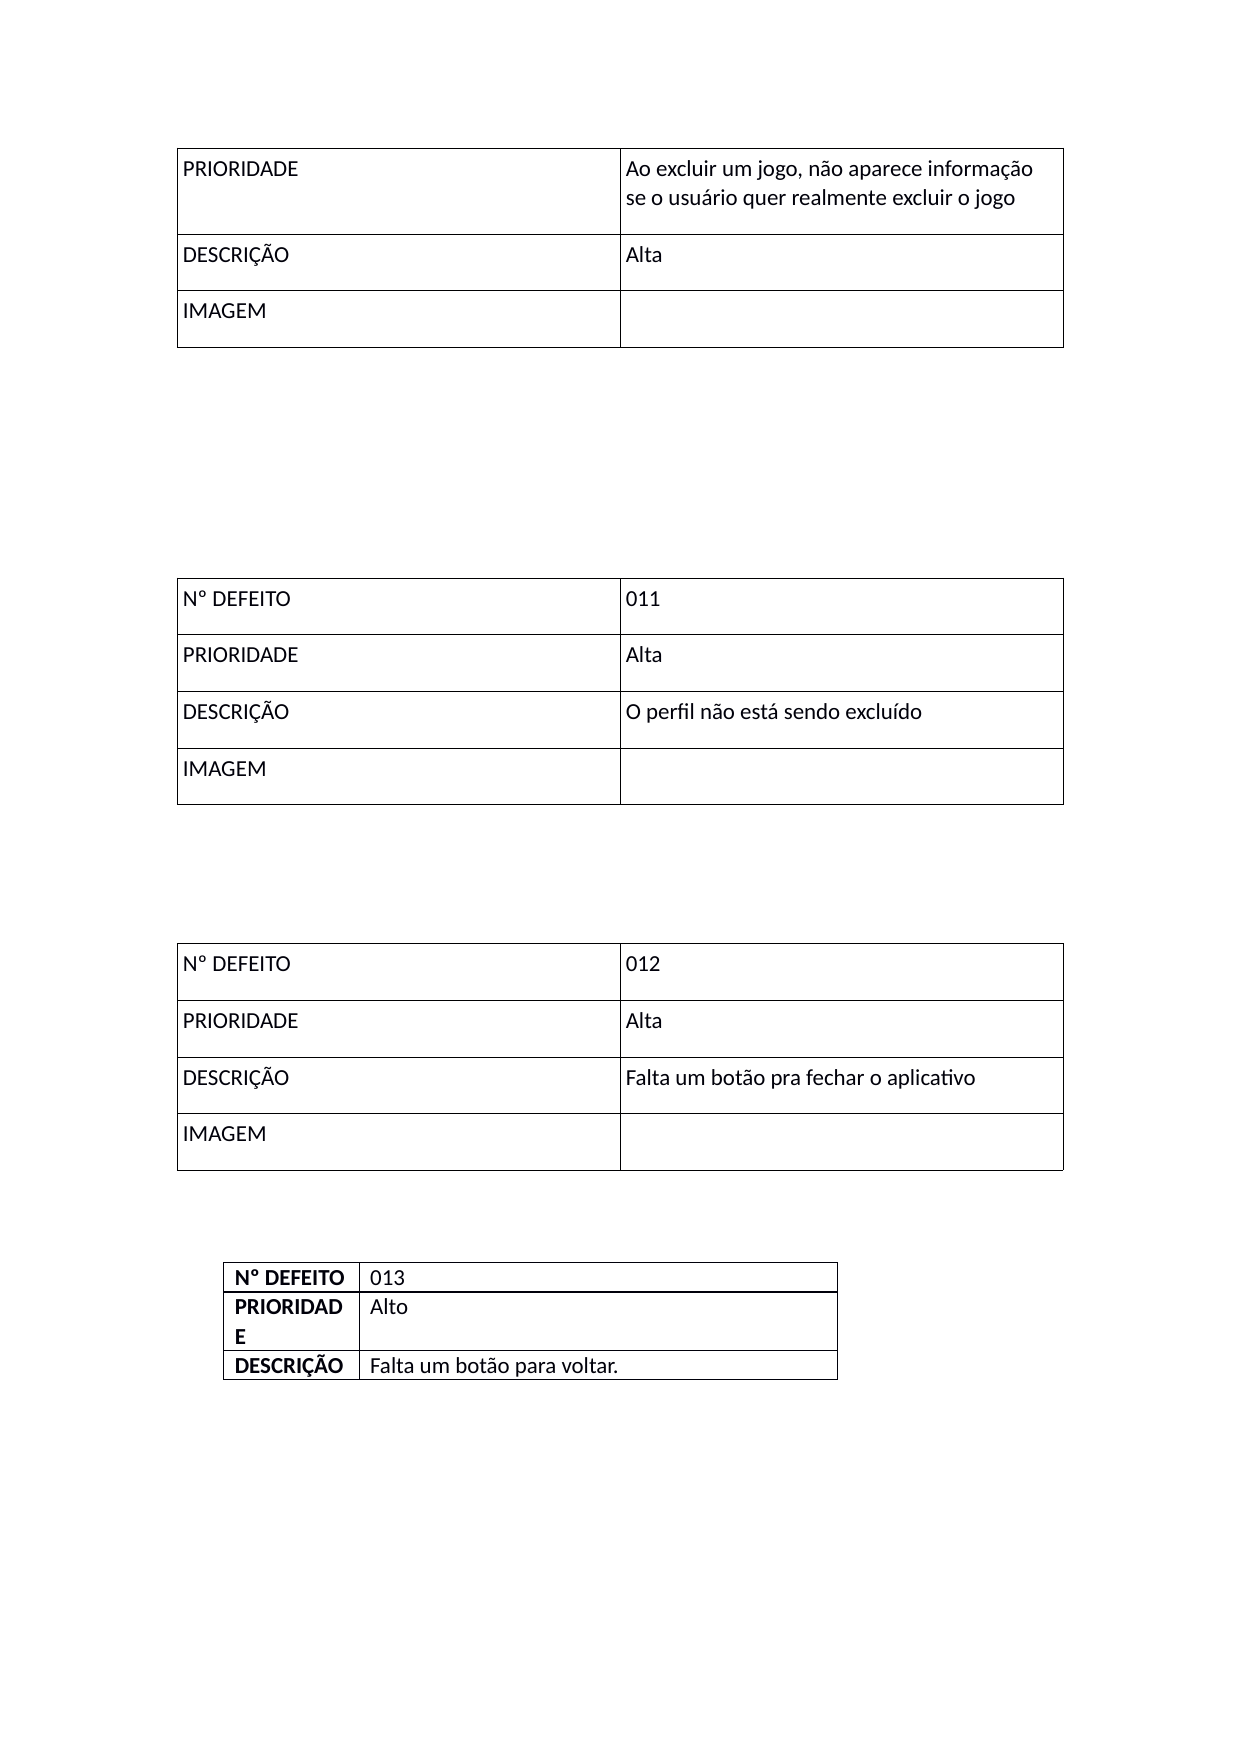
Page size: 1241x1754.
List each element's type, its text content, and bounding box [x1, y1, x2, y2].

table_cell IMAGEM [178, 1114, 620, 1170]
table_cell PRIORIDADE [224, 1293, 359, 1350]
table_cell IMAGEM [178, 291, 620, 347]
table_cell [621, 749, 1063, 804]
table_cell Alto [360, 1293, 837, 1350]
table_cell [621, 1114, 1063, 1170]
table_cell DESCRIÇÃO [178, 1058, 620, 1113]
table_cell Falta um botão para voltar. [360, 1351, 837, 1379]
table_header Nº DEFEITO [178, 579, 620, 634]
table_cell O perfil não está sendo excluído [621, 692, 1063, 748]
table_cell PRIORIDADE [178, 1001, 620, 1056]
table_header Nº DEFEITO [178, 944, 620, 1000]
table_header Nº DEFEITO [224, 1263, 359, 1291]
table_header 011 [621, 579, 1063, 634]
table_cell Alta [621, 635, 1063, 691]
table_cell DESCRIÇÃO [178, 235, 620, 290]
table_cell Ao excluir um jogo, não aparece informação se o usuário quer realmente excluir o jogo [621, 149, 1063, 234]
table_cell Alta [621, 1001, 1063, 1056]
table_cell [621, 291, 1063, 347]
table_header 013 [360, 1263, 837, 1291]
table_cell PRIORIDADE [178, 149, 620, 234]
table_cell DESCRIÇÃO [178, 692, 620, 748]
table_cell Falta um botão pra fechar o aplicativo [621, 1058, 1063, 1113]
table_cell Alta [621, 235, 1063, 290]
table_cell DESCRIÇÃO [224, 1351, 359, 1379]
table_cell IMAGEM [178, 749, 620, 804]
table_header 012 [621, 944, 1063, 1000]
table_cell PRIORIDADE [178, 635, 620, 691]
